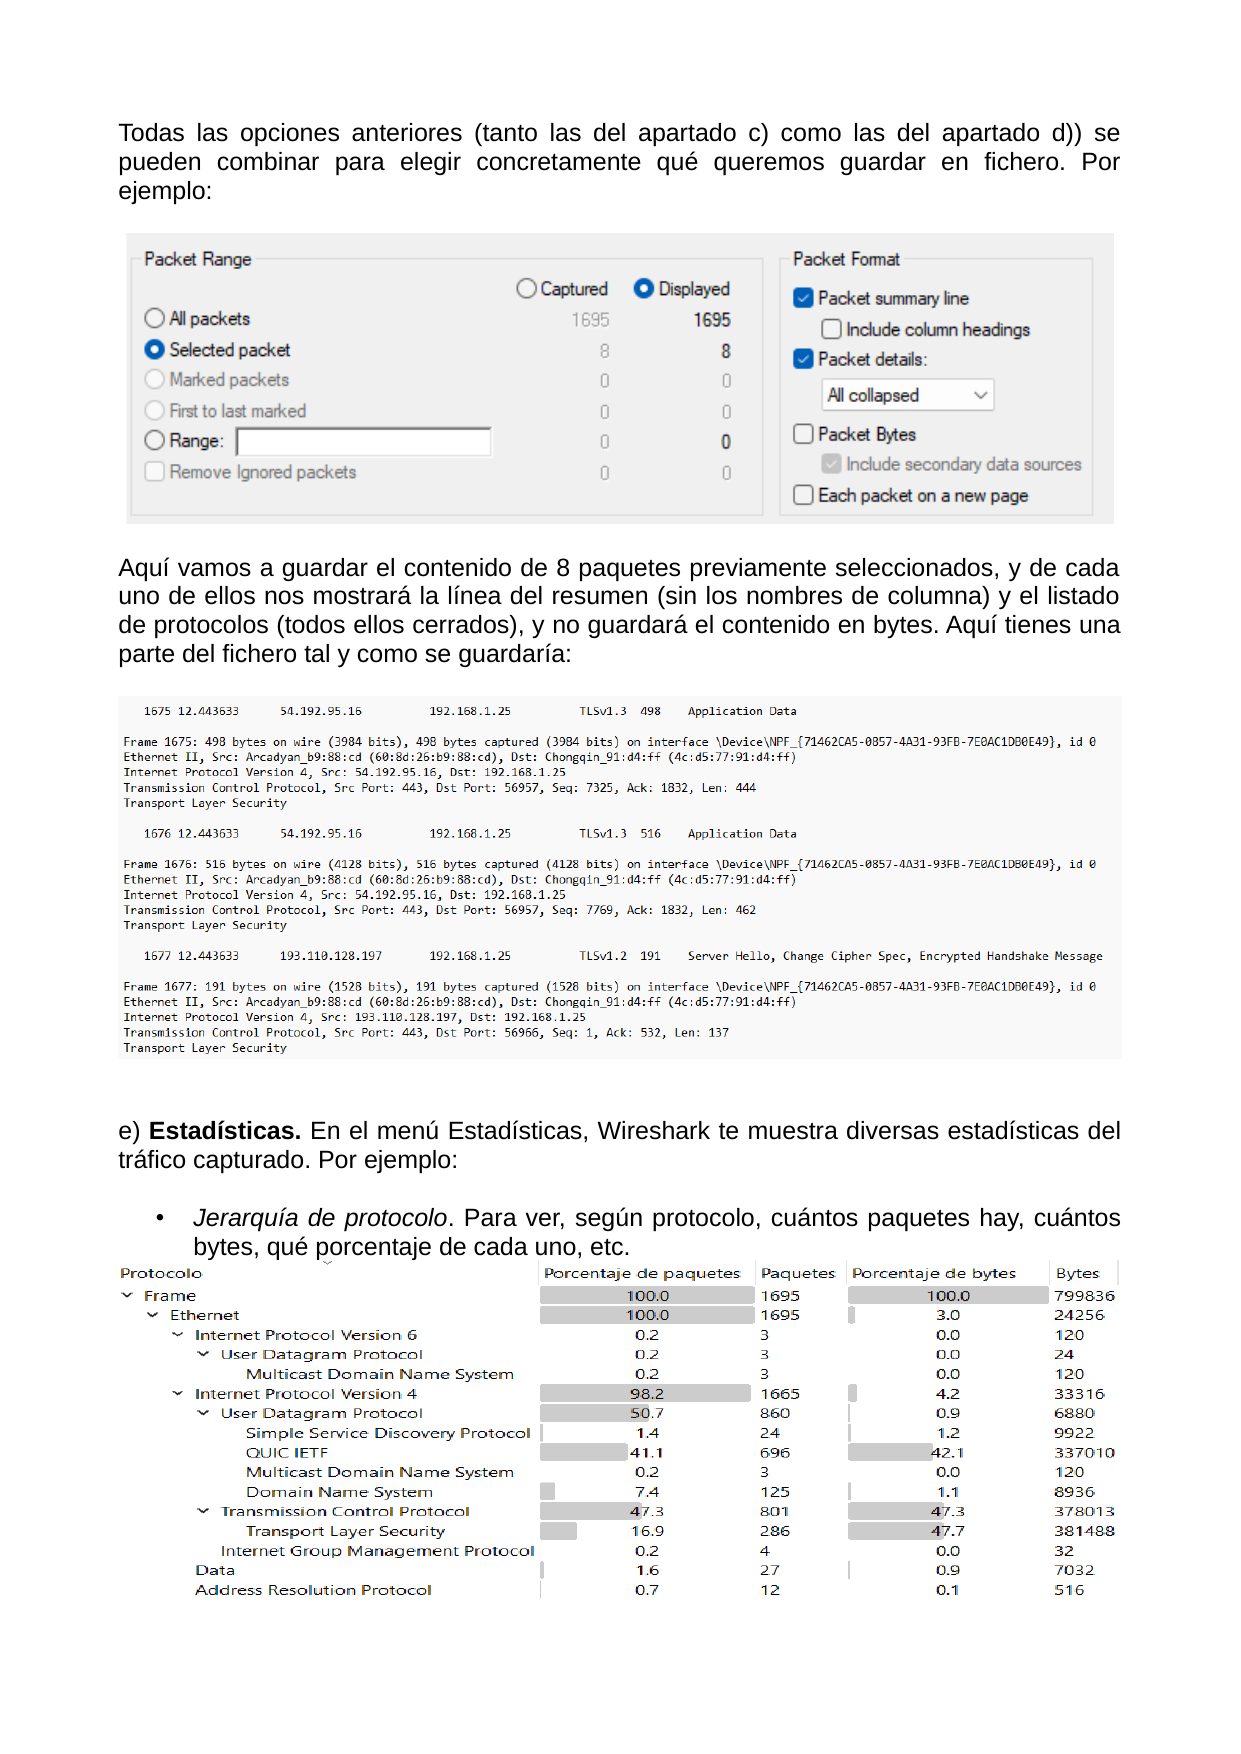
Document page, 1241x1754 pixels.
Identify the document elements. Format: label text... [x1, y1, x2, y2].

text e) Estadísticas. En el menú Estadísticas, Wireshark te muestra diversas estadísticas del tráfico capturado. Por ejemplo: [118, 1116, 1122, 1174]
text Todas las opciones anteriores (tanto las del apartado c) como las del apartado d)) se pueden combinar para elegir concretamente qué queremos guardar en fichero. Por ejemplo: [118, 118, 1122, 204]
list Jerarquía de protocolo. Para ver, según protocolo, cuántos paquetes hay, cuántos bytes, qué porcentaje de cada uno, etc. [156, 1203, 1122, 1260]
picture [126, 233, 1114, 524]
picture [118, 1260, 1123, 1623]
text Aquí vamos a guardar el contenido de 8 paquetes previamente seleccionados, y de cada uno de ellos nos mostrará la línea del resumen (sin los nombres de columna) y el listado de protocolos (todos ellos cerrados), y no guardará el contenido en bytes. Aquí tienes una parte del fichero tal y como se guardaría: [118, 552, 1122, 667]
picture [118, 696, 1123, 1059]
